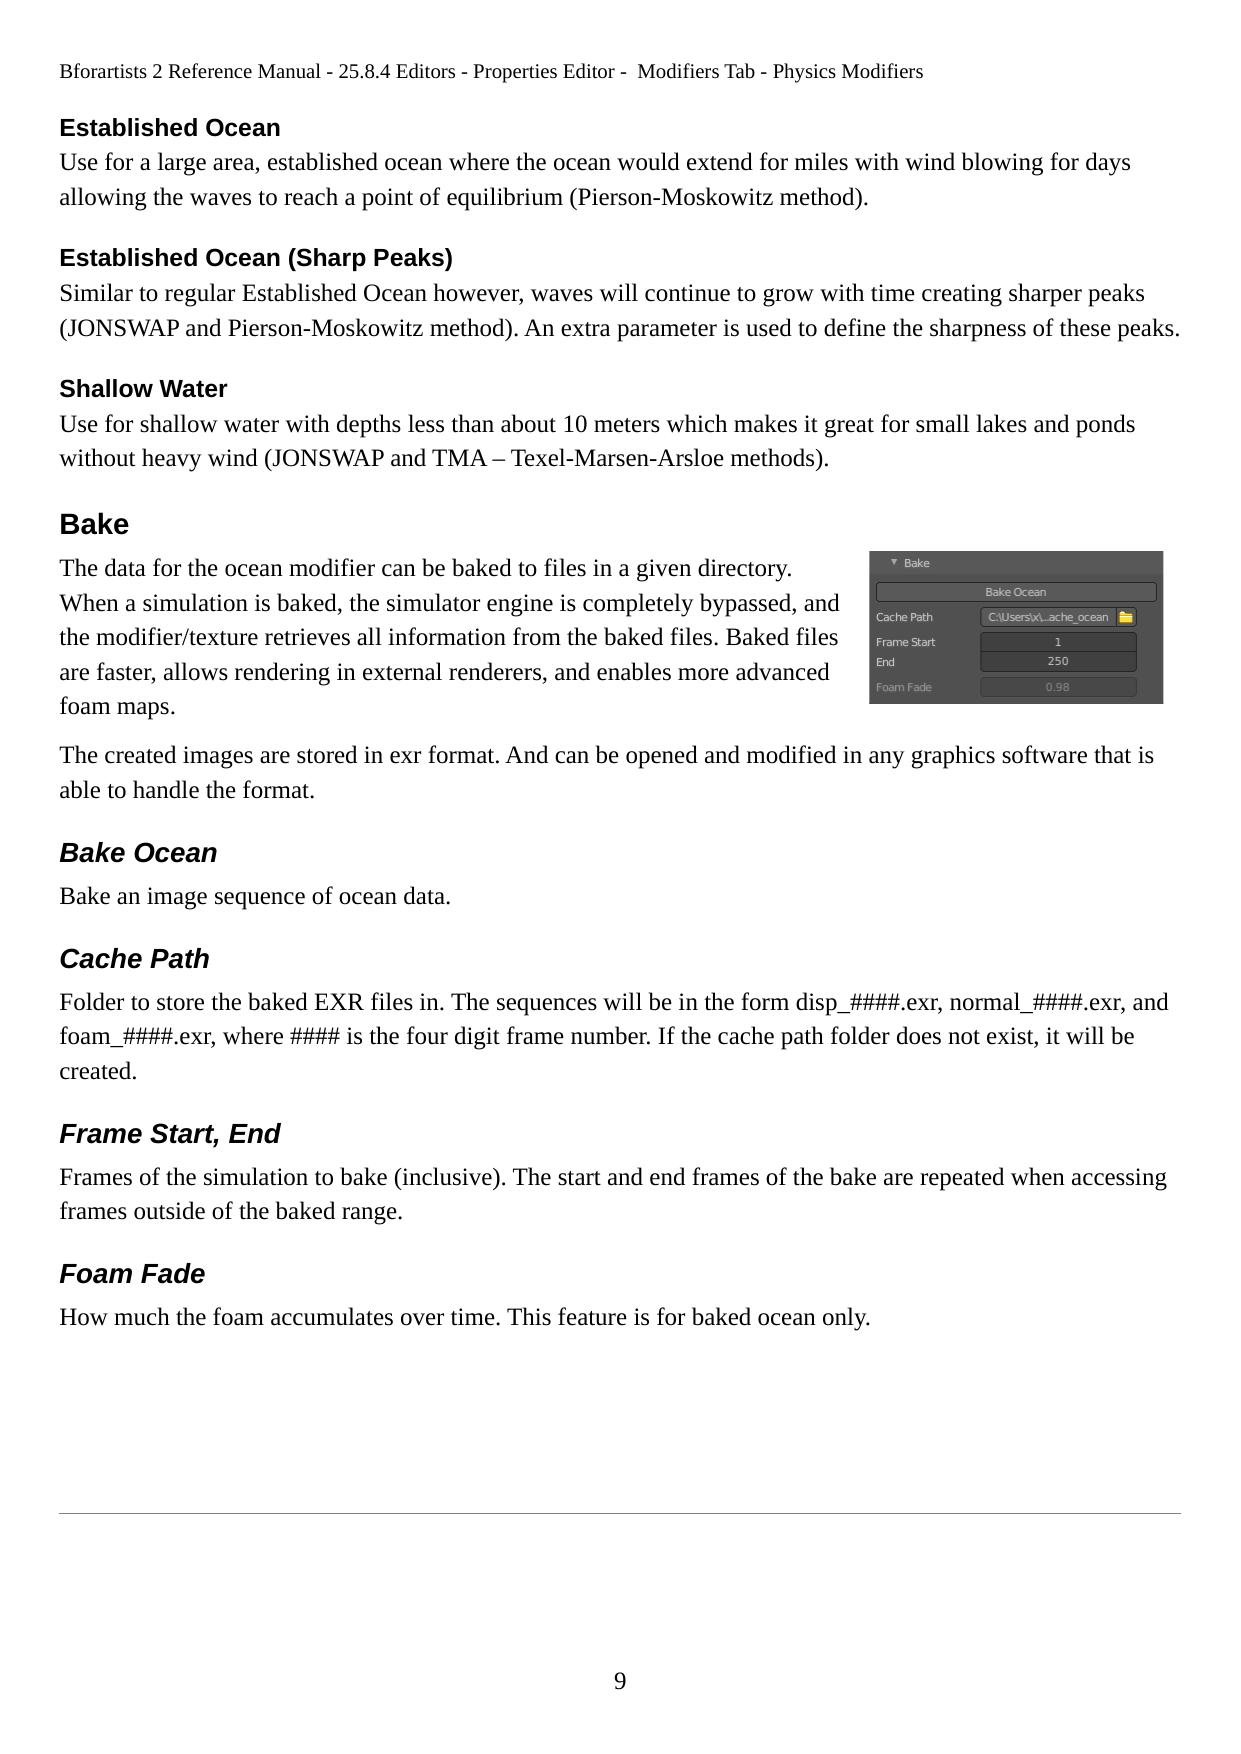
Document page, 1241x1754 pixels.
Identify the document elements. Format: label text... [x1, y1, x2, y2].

text Similar to regular Established Ocean however, waves will continue to grow with time creating sharper peaks (JONSWAP and Pierson-Moskowitz method). An extra parameter is used to define the sharpness of these peaks. [59, 278, 1181, 341]
text The created images are stored in exr format. And can be opened and modified in any graphics software that is able to handle the format. [59, 740, 1181, 804]
subtitle Frame Start, End [59, 1117, 1181, 1149]
text Folder to store the baked EXR files in. The sequences will be in the form disp_####.exr, normal_####.exr, and foam_####.exr, where #### is the four digit frame number. If the cache path folder does not exist, it will be created. [59, 987, 1181, 1084]
subtitle Established Ocean [59, 113, 1181, 141]
subtitle Established Ocean (Sharp Peaks) [59, 243, 1181, 272]
text Use for shallow water with depths less than about 10 meters which makes it great for small lakes and ponds without heavy wind (JONSWAP and TMA – Texel-Marsen-Arsloe methods). [59, 409, 1181, 472]
text Bake an image sequence of ocean data. [59, 881, 1181, 909]
subtitle Cache Path [59, 942, 1181, 974]
subtitle Bake [59, 507, 1181, 541]
text Use for a large area, established ocean where the ocean would extend for miles with wind blowing for days allowing the waves to reach a point of equilibrium (Pierson-Moskowitz method). [59, 147, 1181, 211]
text How much the foam accumulates over time. This feature is for baked ocean only. [59, 1302, 1181, 1331]
picture [869, 551, 1164, 704]
subtitle Foam Fade [59, 1258, 1181, 1289]
text Frames of the simulation to bake (inclusive). The start and end frames of the bake are repeated when accessing frames outside of the baked range. [59, 1162, 1181, 1225]
text The data for the ocean modifier can be baked to files in a given directory. When a simulation is baked, the simulator engine is completely bypassed, and the modifier/texture retrieves all information from the baked files. Baked files are faster, allows rendering in external renderers, and enables more advanced foam maps. [59, 553, 1181, 720]
subtitle Shallow Water [59, 374, 1181, 403]
subtitle Bake Ocean [59, 836, 1181, 868]
